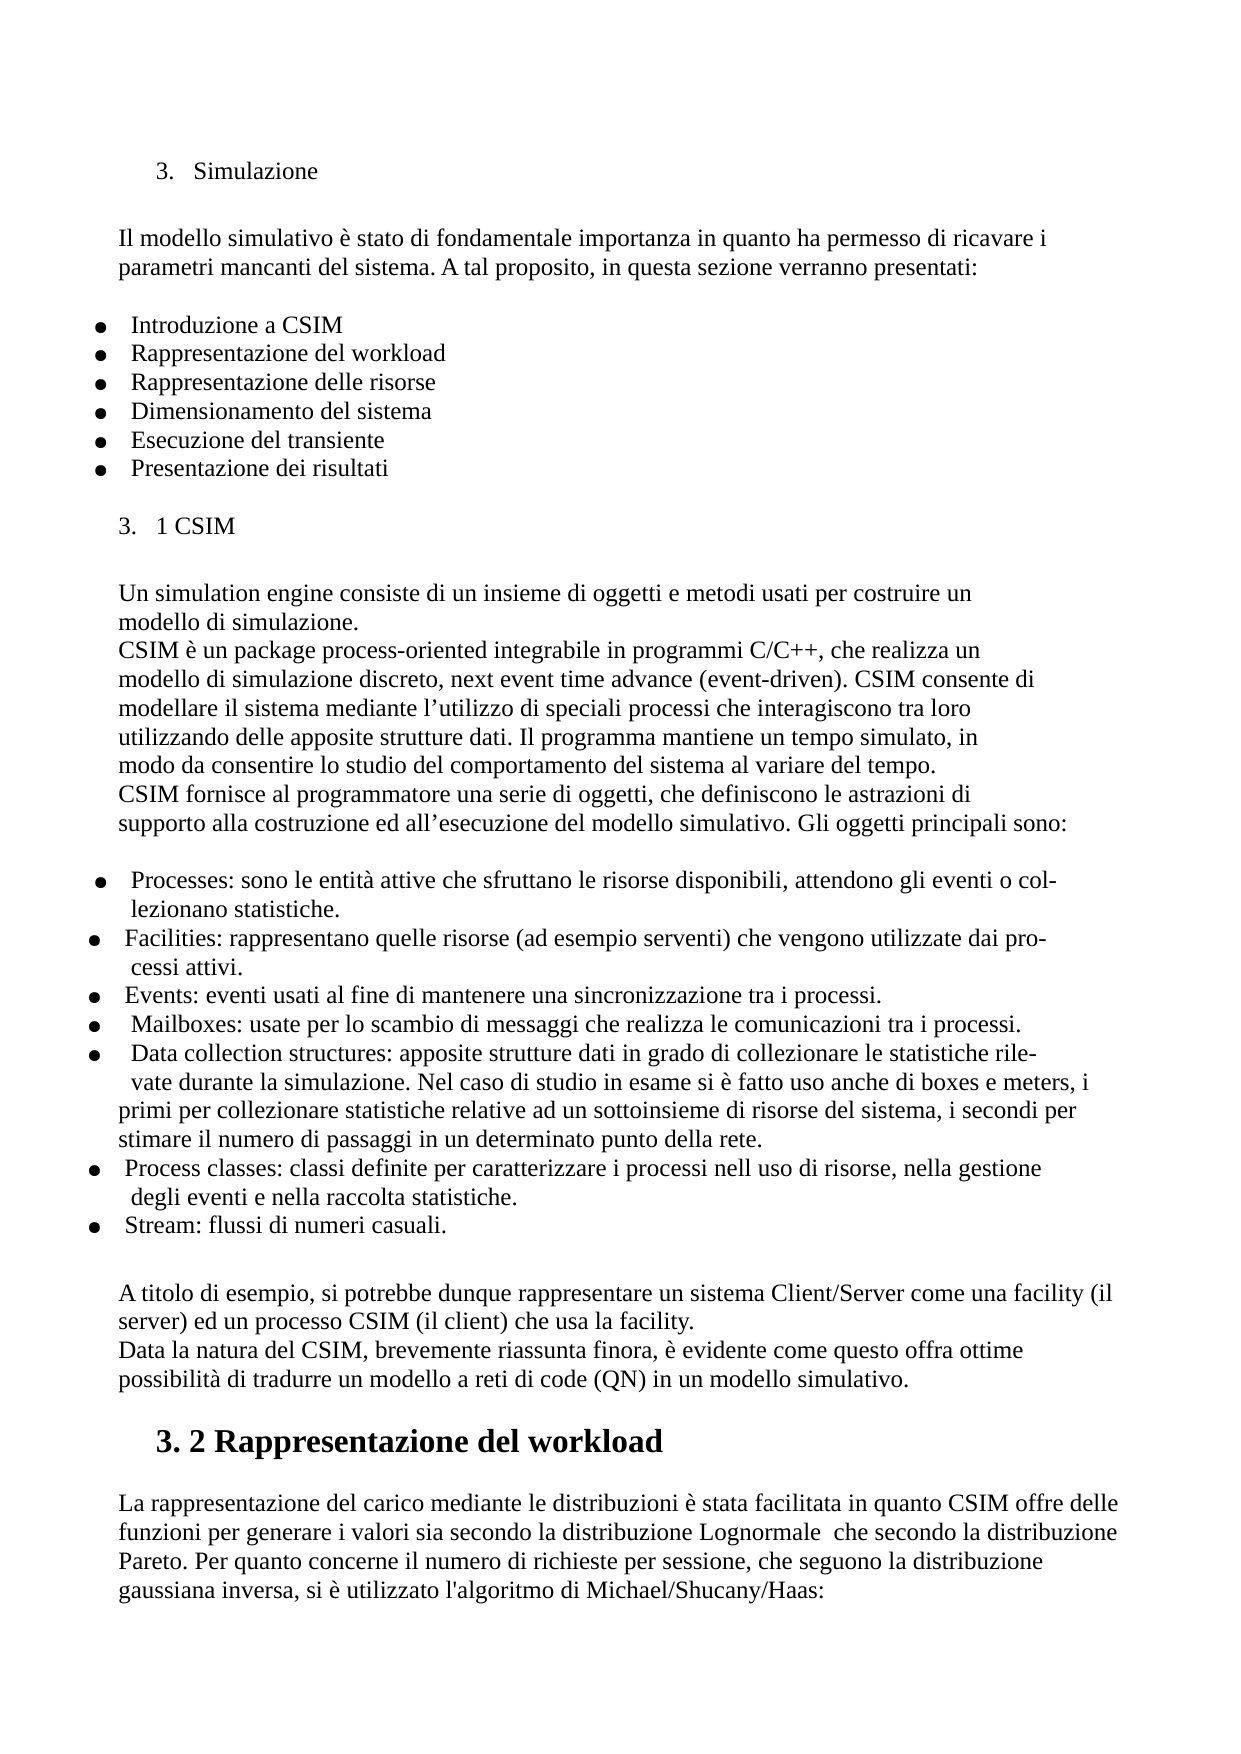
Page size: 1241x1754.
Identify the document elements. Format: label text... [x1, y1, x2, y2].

text Il modello simulativo è stato di fondamentale importanza in quanto ha permesso di ricavare i parametri mancanti del sistema. A tal proposito, in questa sezione verranno presentati: [118, 223, 1122, 281]
text utilizzando delle apposite strutture dati. Il programma mantiene un tempo simulato, in [118, 722, 1122, 751]
text modello di simulazione. [118, 607, 1122, 636]
text A titolo di esempio, si potrebbe dunque rappresentare un sistema Client/Server come una facility (il [118, 1278, 1122, 1306]
text CSIM fornisce al programmatore una serie di oggetti, che definiscono le astrazioni di [118, 779, 1122, 808]
list 3. 2 Rappresentazione del workload [118, 1421, 1122, 1460]
text lezionano statistiche. [118, 894, 1122, 923]
list Events: eventi usati al fine di mantenere una sincronizzazione tra i processi. [118, 981, 1122, 1009]
text Un simulation engine consiste di un insieme di oggetti e metodi usati per costruire un [118, 578, 1122, 607]
list Mailboxes: usate per lo scambio di messaggi che realizza le comunicazioni tra i processi. [118, 1009, 1122, 1038]
text possibilità di tradurre un modello a reti di code (QN) in un modello simulativo. [118, 1364, 1122, 1393]
text supporto alla costruzione ed all’esecuzione del modello simulativo. Gli oggetti principali sono: [118, 808, 1122, 837]
list Rappresentazione del workload [118, 338, 1122, 367]
list Dimensionamento del sistema [118, 396, 1122, 425]
text Data la natura del CSIM, brevemente riassunta finora, è evidente come questo offra ottime [118, 1335, 1122, 1364]
text modello di simulazione discreto, next event time advance (event-driven). CSIM consente di [118, 664, 1122, 693]
text modellare il sistema mediante l’utilizzo di speciali processi che interagiscono tra loro [118, 693, 1122, 722]
list Stream: flussi di numeri casuali. [118, 1211, 1122, 1239]
text degli eventi e nella raccolta statistiche. [118, 1182, 1122, 1211]
list Processes: sono le entità attive che sfruttano le risorse disponibili, attendono gli eventi o col- [118, 866, 1122, 894]
text vate durante la simulazione. Nel caso di studio in esame si è fatto uso anche di boxes e meters, i primi per collezionare statistiche relative ad un sottoinsieme di risorse del sistema, i secondi per stimare il numero di passaggi in un determinato punto della rete. [118, 1067, 1122, 1153]
list 1 CSIM [118, 511, 1122, 540]
list Presentazione dei risultati [118, 453, 1122, 482]
list Esecuzione del transiente [118, 425, 1122, 453]
text La rappresentazione del carico mediante le distribuzioni è stata facilitata in quanto CSIM offre delle funzioni per generare i valori sia secondo la distribuzione Lognormale che secondo la distribuzione Pareto. Per quanto concerne il numero di richieste per sessione, che seguono la distribuzione gaussiana inversa, si è utilizzato l'algoritmo di Michael/Shucany/Haas: [118, 1488, 1122, 1603]
text modo da consentire lo studio del comportamento del sistema al variare del tempo. [118, 751, 1122, 779]
list Data collection structures: apposite strutture dati in grado di collezionare le statistiche rile- [118, 1038, 1122, 1067]
list Rappresentazione delle risorse [118, 367, 1122, 396]
list Simulazione [156, 156, 1122, 185]
list Introduzione a CSIM [118, 310, 1122, 338]
text cessi attivi. [118, 952, 1122, 981]
text server) ed un processo CSIM (il client) che usa la facility. [118, 1306, 1122, 1335]
list Facilities: rappresentano quelle risorse (ad esempio serventi) che vengono utilizzate dai pro- [118, 923, 1122, 952]
list Process classes: classi definite per caratterizzare i processi nell uso di risorse, nella gestione [118, 1153, 1122, 1182]
text CSIM è un package process-oriented integrabile in programmi C/C++, che realizza un [118, 636, 1122, 664]
